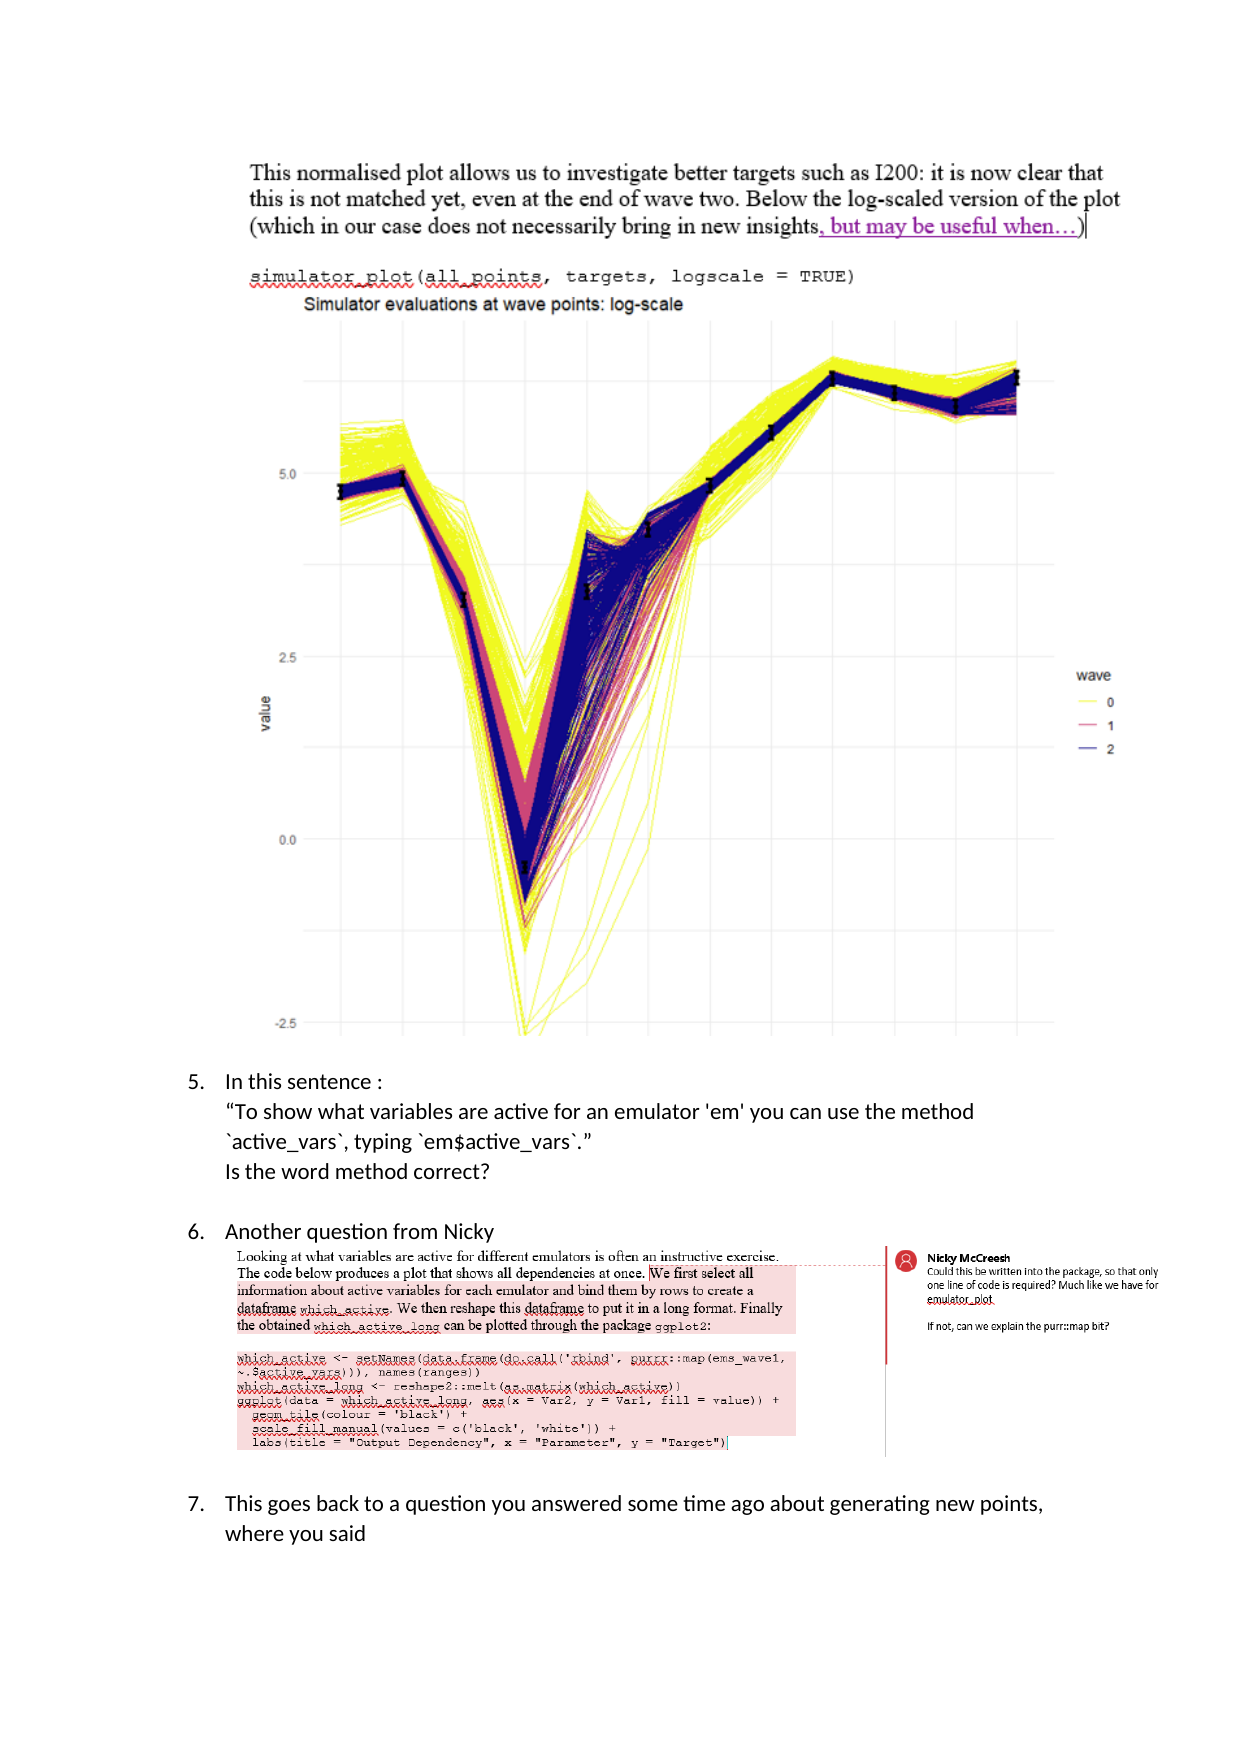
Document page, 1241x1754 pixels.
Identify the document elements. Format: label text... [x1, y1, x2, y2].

list In this sentence : [187, 1067, 1090, 1095]
list Another question from Nicky [187, 1217, 1090, 1245]
list “To show what variables are active for an emulator 'em' you can use the method `active_vars`, typing `em$active_vars`.” [225, 1097, 1090, 1155]
list Is the word method correct? [225, 1157, 1090, 1185]
list This goes back to a question you answered some time ago about generating new points, where you said [187, 1489, 1090, 1547]
